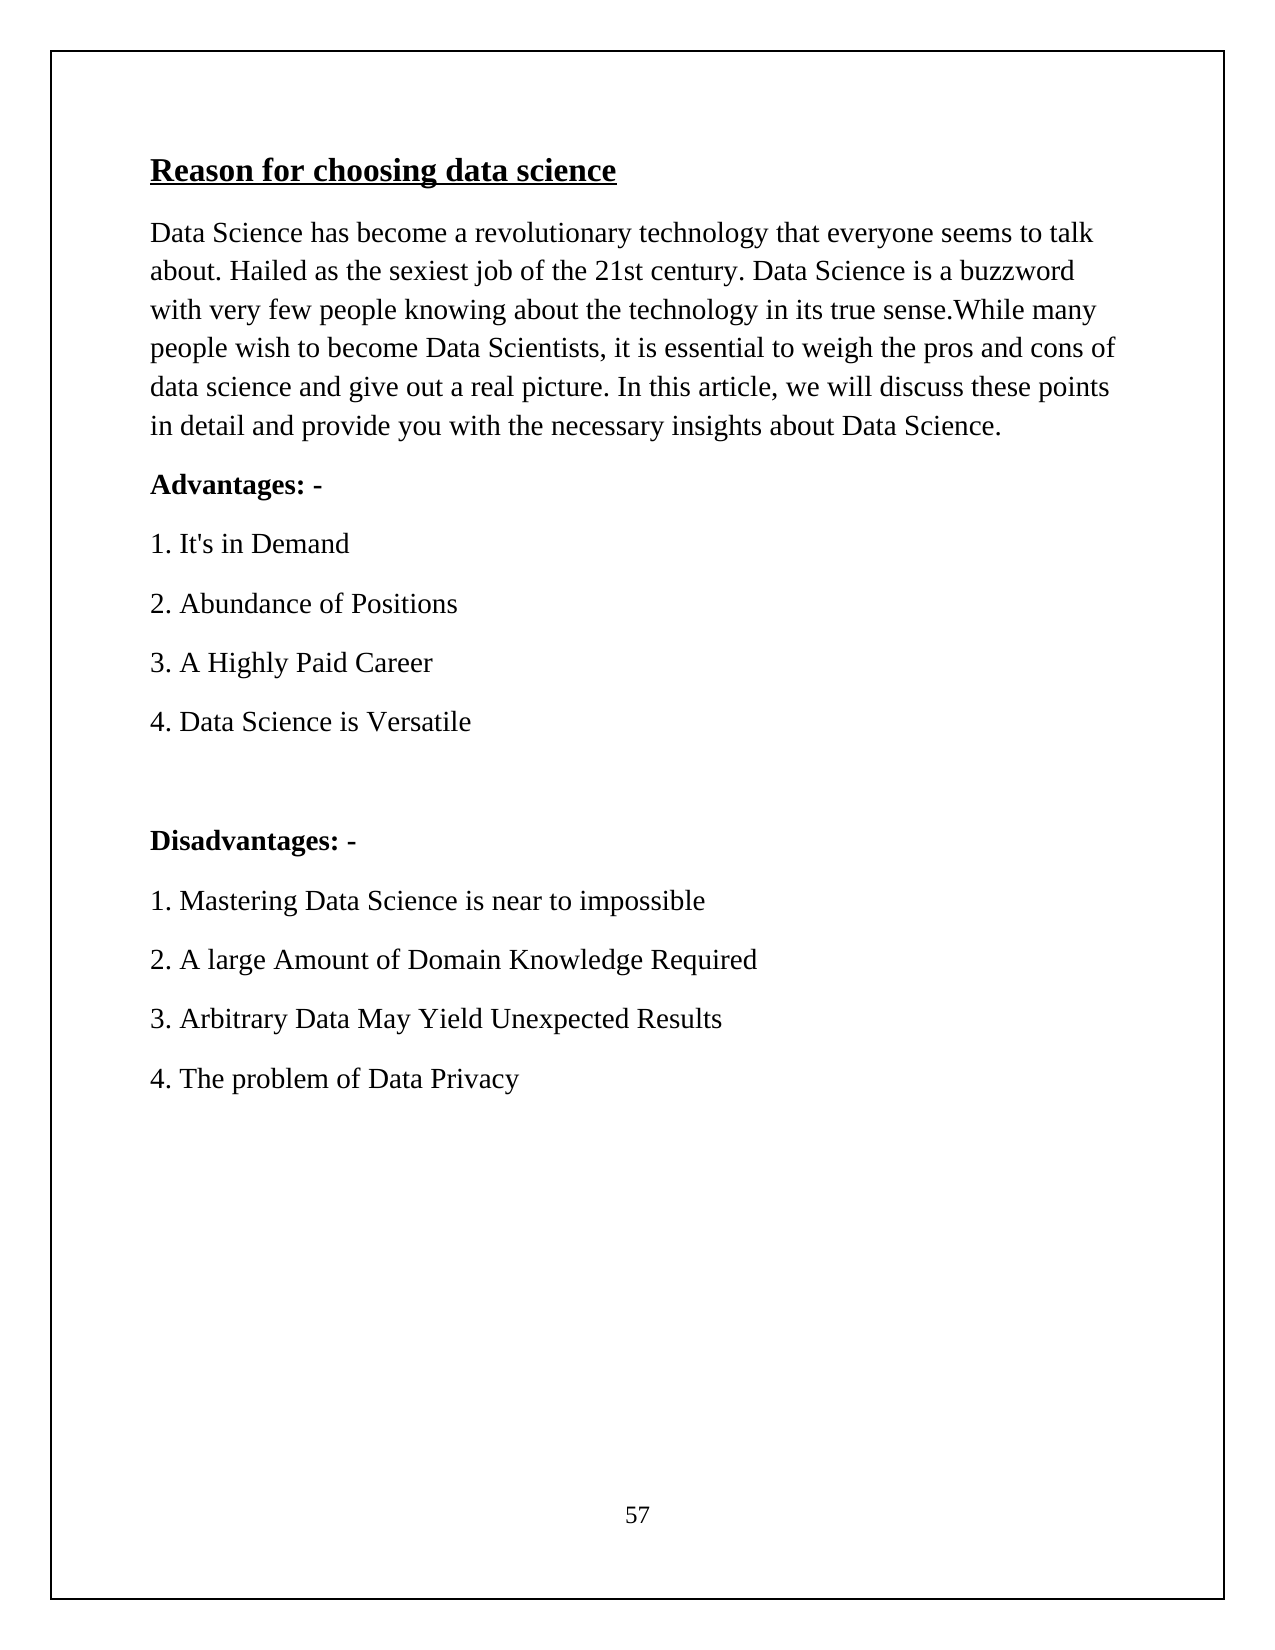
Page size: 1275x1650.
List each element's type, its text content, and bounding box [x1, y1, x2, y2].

text 4. The problem of Data Privacy [150, 1061, 1125, 1094]
text 2. Abundance of Positions [150, 586, 1125, 619]
text 1. Mastering Data Science is near to impossible [150, 883, 1125, 916]
text Disadvantages: - [150, 823, 1125, 857]
text 3. A Highly Paid Career [150, 645, 1125, 679]
text 1. It's in Demand [150, 526, 1125, 560]
text 3. Arbitrary Data May Yield Unexpected Results [150, 1001, 1125, 1035]
text Advantages: - [150, 467, 1125, 501]
text 2. A large Amount of Domain Knowledge Required [150, 942, 1125, 976]
text 4. Data Science is Versatile [150, 704, 1125, 738]
text Data Science has become a revolutionary technology that everyone seems to talk about. Hailed as the sexiest job of the 21st century. Data Science is a buzzword with very few people knowing about the technology in its true sense.While many people wish to become Data Scientists, it is essential to weigh the pros and cons of data science and give out a real picture. In this article, we will discuss these points in detail and provide you with the necessary insights about Data Science. [150, 215, 1125, 441]
text Reason for choosing data science [150, 150, 1125, 188]
